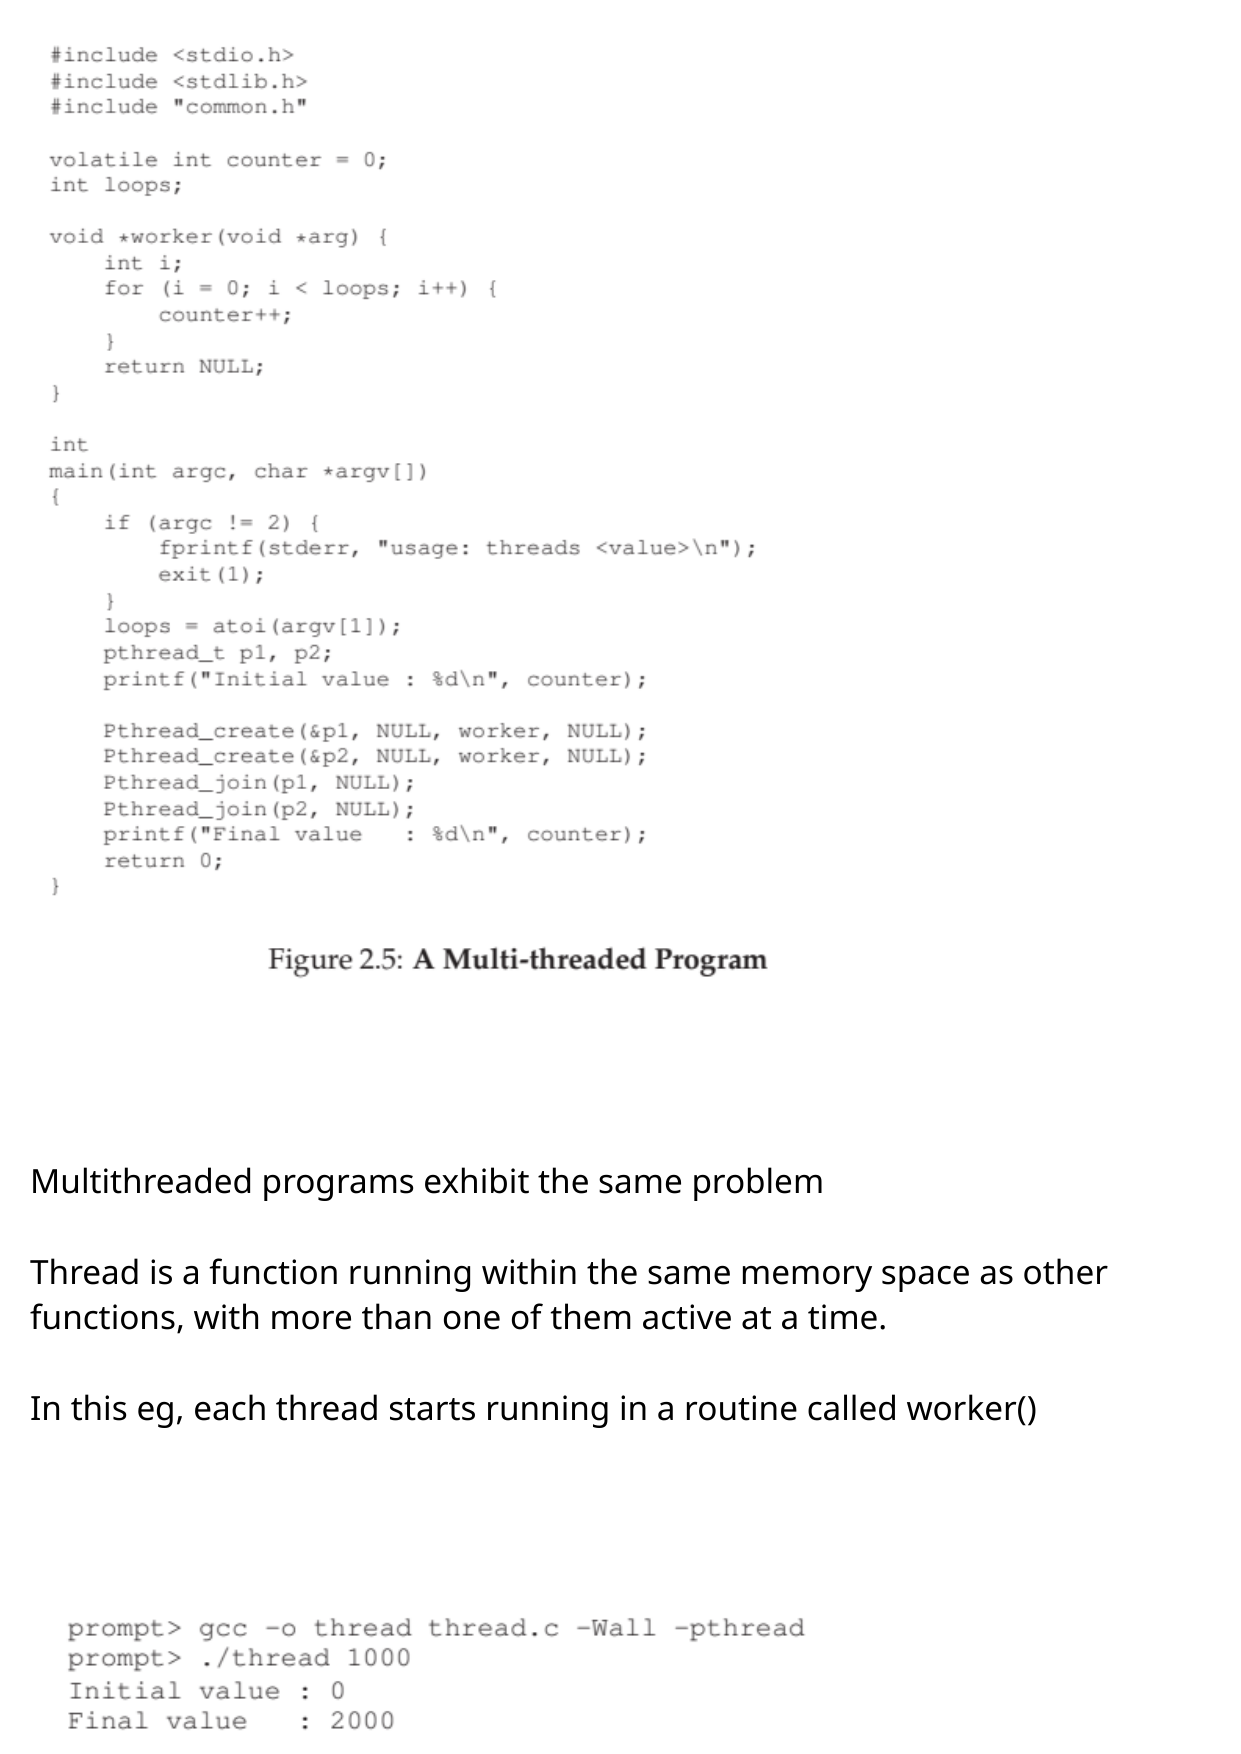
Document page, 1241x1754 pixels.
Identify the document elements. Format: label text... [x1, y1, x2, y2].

subtitle In this eg, each thread starts running in a routine called worker() [30, 1385, 1211, 1430]
picture [37, 24, 904, 983]
subtitle Multithreaded programs exhibit the same problem [30, 1158, 1211, 1203]
subtitle Thread is a function running within the same memory space as other functions, with more than one of them active at a time. [30, 1249, 1211, 1339]
picture [42, 1598, 845, 1754]
